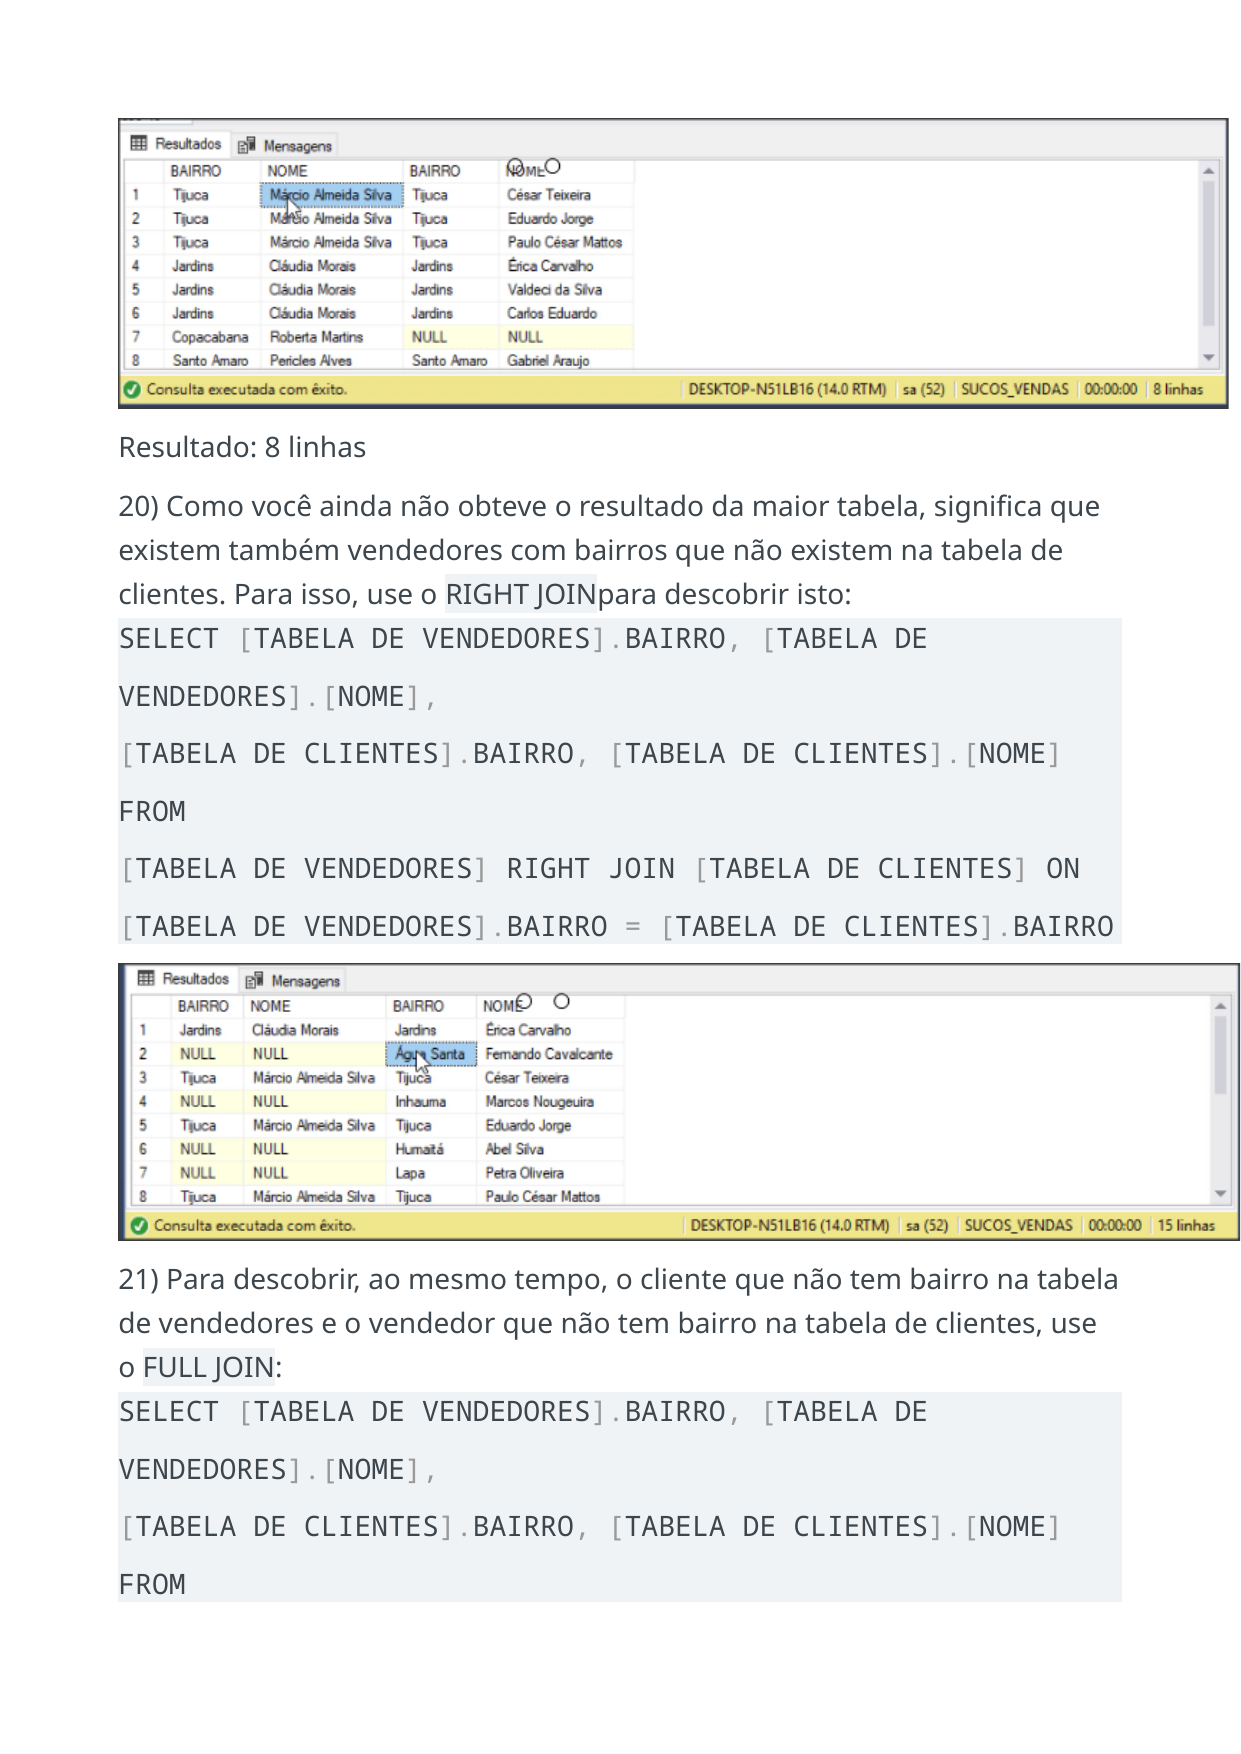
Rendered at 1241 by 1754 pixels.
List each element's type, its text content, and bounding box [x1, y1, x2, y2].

text SELECT [TABELA DE VENDEDORES].BAIRRO, [TABELA DE VENDEDORES].[NOME], [118, 1392, 1122, 1487]
text Resultado: 8 linhas [118, 427, 1122, 466]
text 20) Como você ainda não obteve o resultado da maior tabela, significa que existem também vendedores com bairros que não existem na tabela de clientes. Para isso, use o RIGHT JOINpara descobrir isto: [118, 486, 1122, 613]
picture [118, 118, 1229, 409]
text SELECT [TABELA DE VENDEDORES].BAIRRO, [TABELA DE VENDEDORES].[NOME], [118, 618, 1122, 714]
text [TABELA DE VENDEDORES].BAIRRO = [TABELA DE CLIENTES].BAIRRO [118, 906, 1122, 944]
text 21) Para descobrir, ao mesmo tempo, o cliente que não tem bairro na tabela de vendedores e o vendedor que não tem bairro na tabela de clientes, use o FULL JOIN: [118, 1259, 1122, 1386]
text [TABELA DE CLIENTES].BAIRRO, [TABELA DE CLIENTES].[NOME] FROM [118, 733, 1122, 829]
text [TABELA DE CLIENTES].BAIRRO, [TABELA DE CLIENTES].[NOME] FROM [118, 1507, 1122, 1602]
text [TABELA DE VENDEDORES] RIGHT JOIN [TABELA DE CLIENTES] ON [118, 848, 1122, 887]
picture [118, 963, 1241, 1241]
